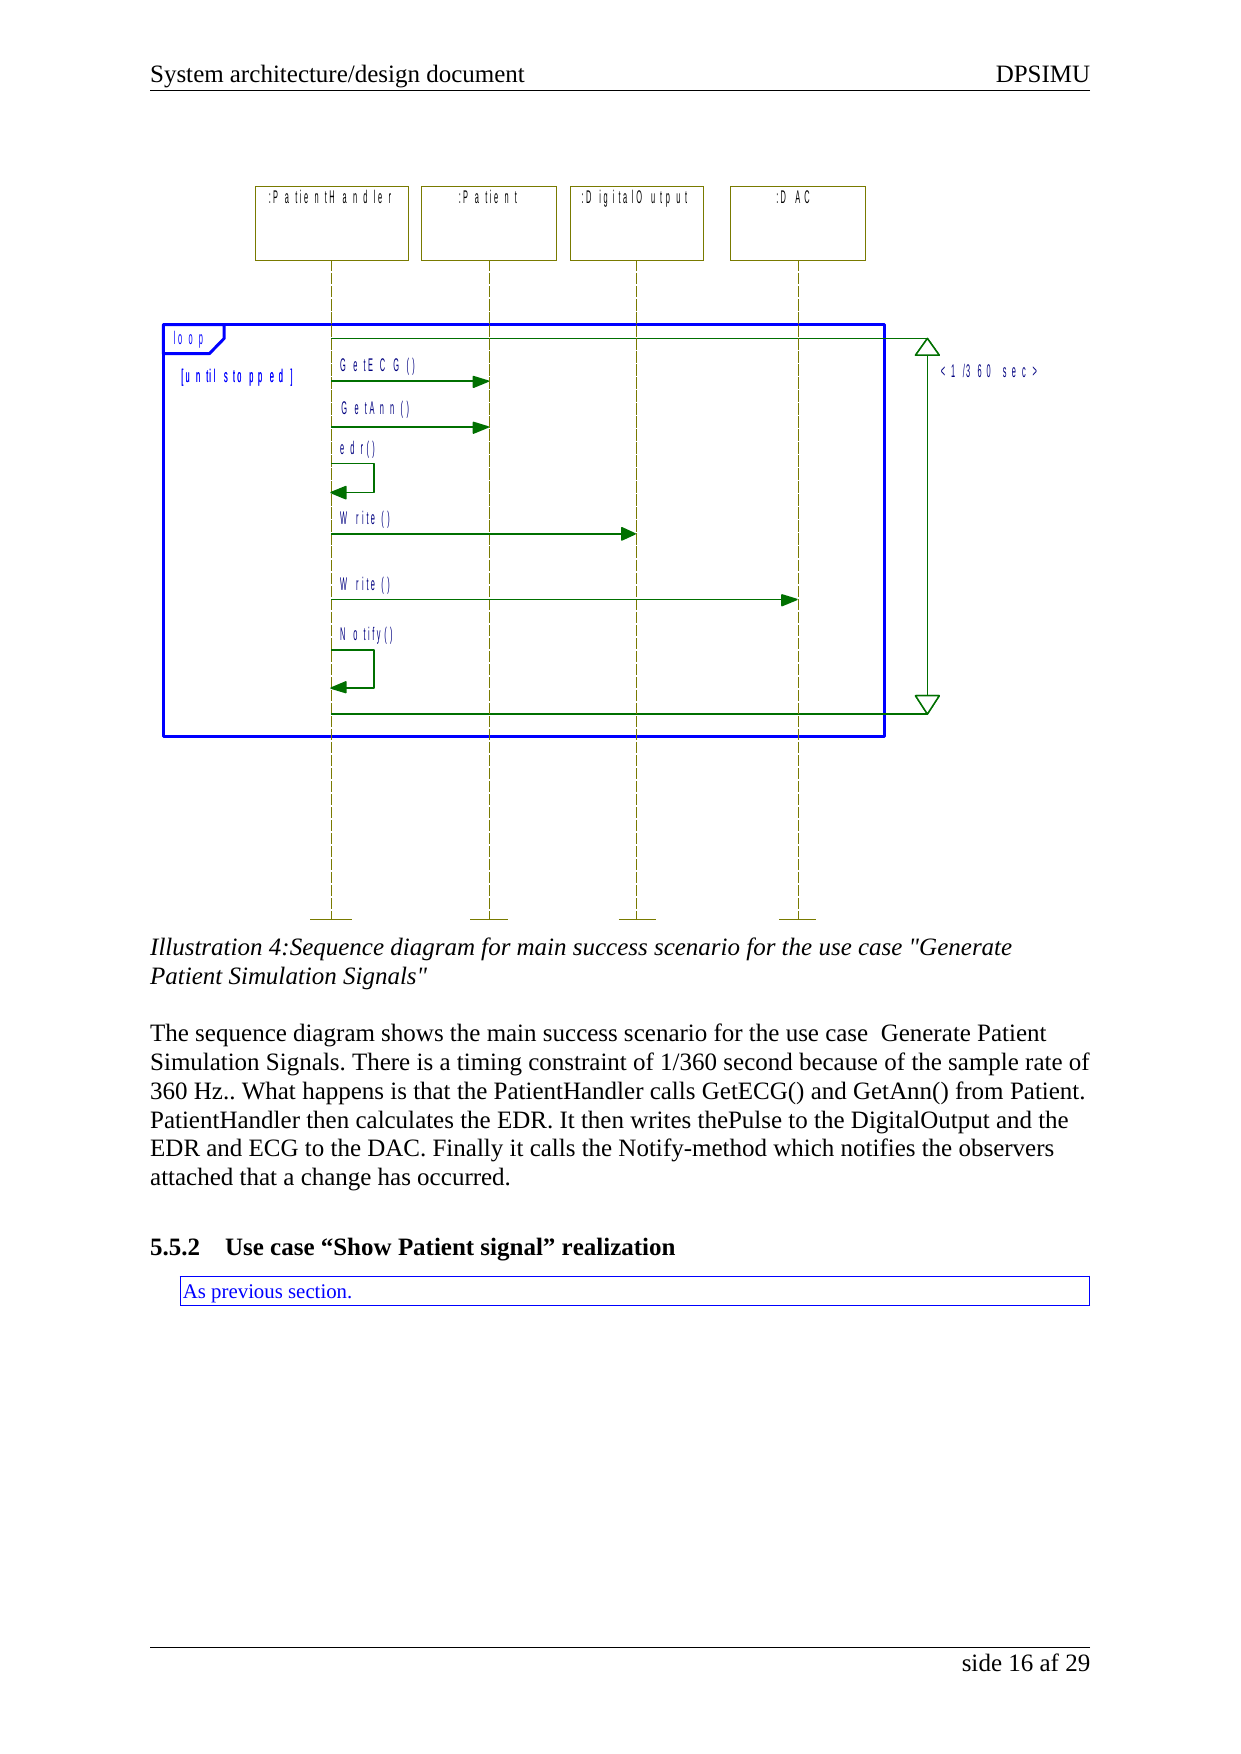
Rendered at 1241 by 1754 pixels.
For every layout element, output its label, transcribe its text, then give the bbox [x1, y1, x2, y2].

subtitle Use case “Show Patient signal” realization [150, 1232, 1090, 1261]
text The sequence diagram shows the main success scenario for the use case Generate Patient Simulation Signals. There is a timing constraint of 1/360 second because of the sample rate of 360 Hz.. What happens is that the PatientHandler calls GetECG() and GetAnn() from Patient. PatientHandler then calculates the EDR. It then writes thePulse to the DigitalOutput and the EDR and ECG to the DAC. Finally it calls the Notify-method which notifies the observers attached that a change has occurred. [150, 1018, 1090, 1191]
text As previous section. [181, 1277, 1089, 1305]
text Illustration 4:Sequence diagram for main success scenario for the use case "Generate Patient Simulation Signals" [150, 173, 1071, 990]
